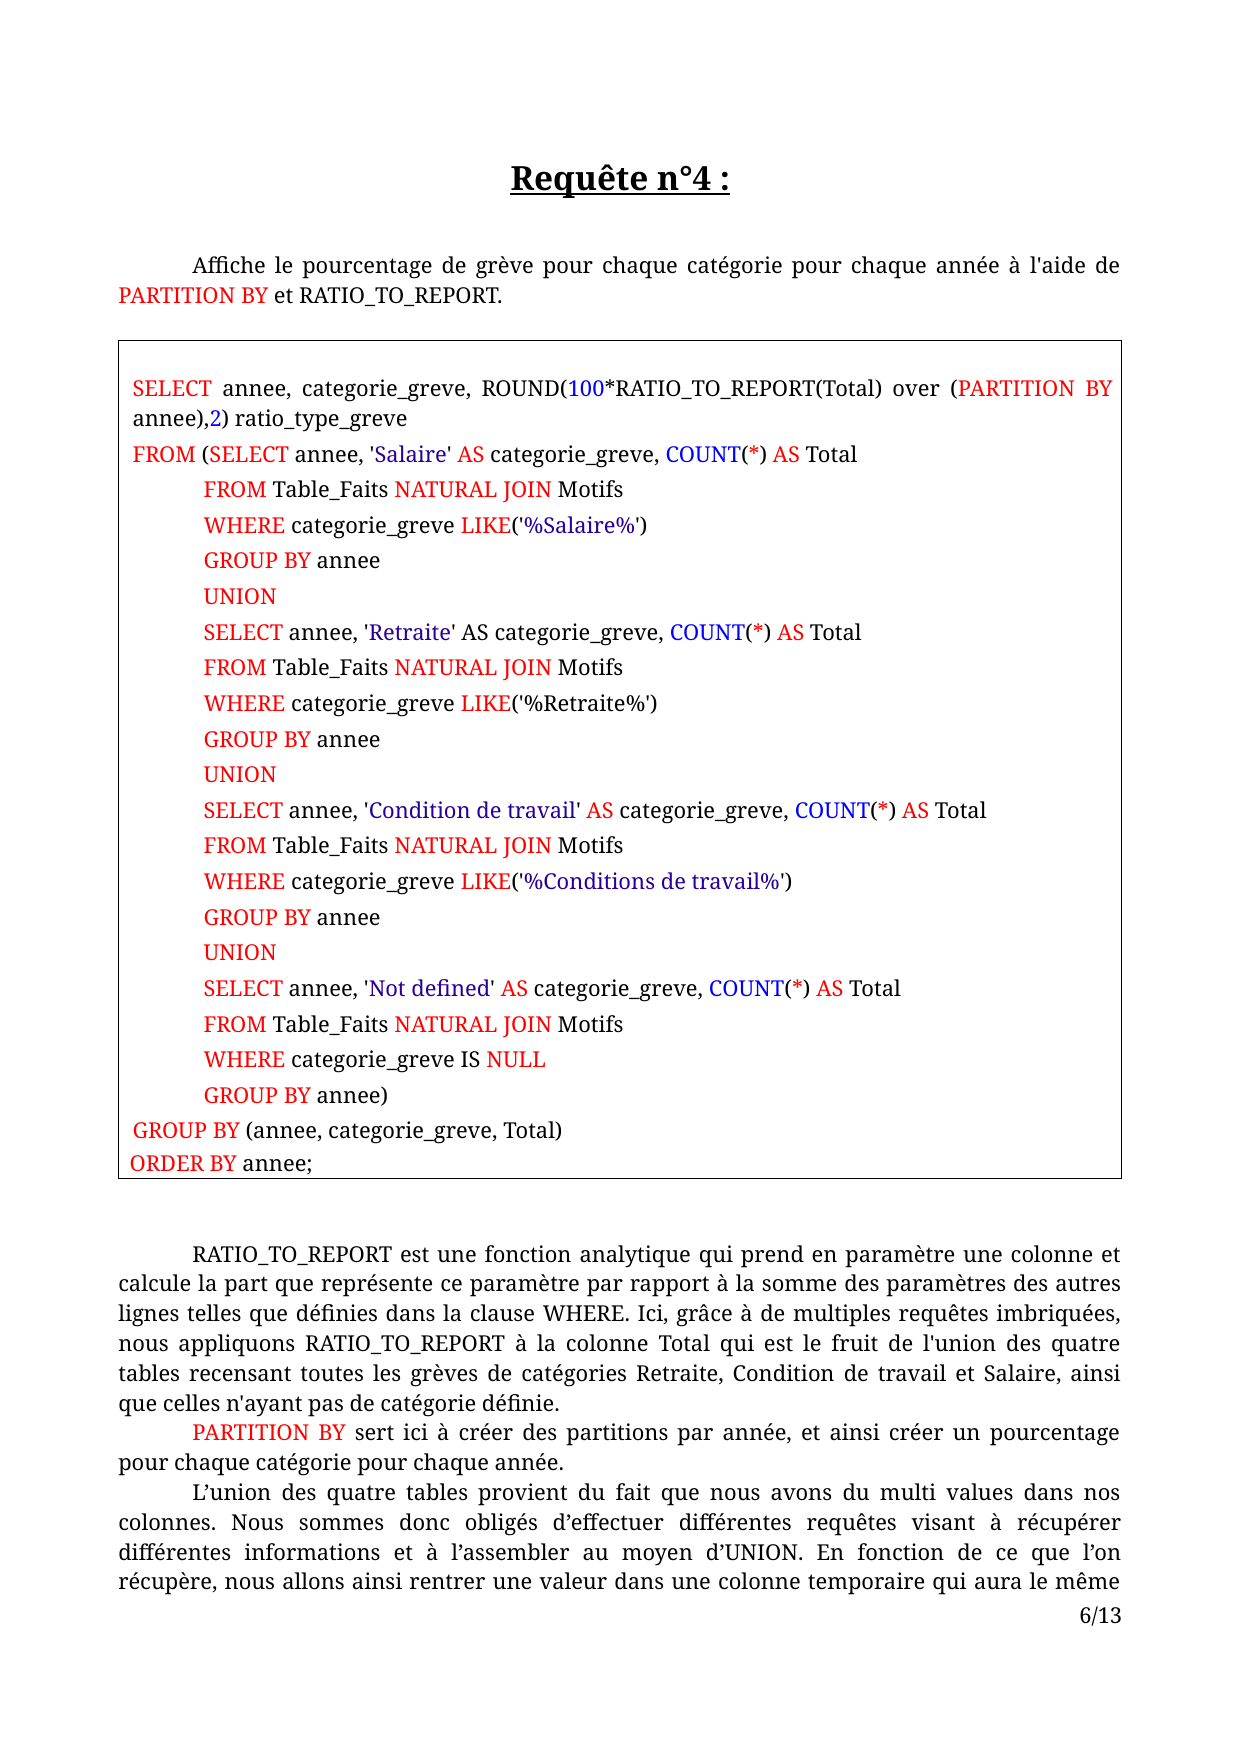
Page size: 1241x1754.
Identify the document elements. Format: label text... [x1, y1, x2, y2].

table_header UNION [200, 935, 299, 970]
table_header GROUP BY (annee, categorie_greve, Total) [129, 1113, 581, 1148]
table_header UNION [200, 756, 299, 792]
subtitle Requête n°4 : [118, 154, 1122, 200]
table_header WHERE categorie_greve LIKE('%Salaire%') [200, 507, 667, 543]
table_header SELECT annee, 'Not defined' AS categorie_greve, COUNT(*) AS Total [200, 970, 932, 1006]
table_header GROUP BY annee [200, 899, 403, 934]
table_header GROUP BY annee) [200, 1077, 413, 1113]
table_header GROUP BY annee [200, 543, 403, 578]
table_header WHERE categorie_greve LIKE('%Conditions de travail%') [200, 863, 805, 899]
text PARTITION BY sert ici à créer des partitions par année, et ainsi créer un pourcentage pour chaque catégorie pour chaque année. [118, 1417, 1122, 1477]
table_header WHERE categorie_greve IS NULL [200, 1041, 571, 1077]
table_header GROUP BY annee [200, 721, 403, 756]
text Affiche le pourcentage de grève pour chaque catégorie pour chaque année à l'aide de PARTITION BY et RATIO_TO_REPORT. [118, 250, 1122, 310]
table_header SELECT annee, categorie_greve, ROUND(100*RATIO_TO_REPORT(Total) over (PARTITION BY annee),2) ratio_type_greve [129, 370, 1115, 436]
text L’union des quatre tables provient du fait que nous avons du multi values dans nos colonnes. Nous sommes donc obligés d’effectuer différentes requêtes visant à récupérer différentes informations et à l’assembler au moyen d’UNION. En fonction de ce que l’on récupère, nous allons ainsi rentrer une valeur dans une colonne temporaire qui aura le même [118, 1477, 1122, 1596]
table_header WHERE categorie_greve LIKE('%Retraite%') [200, 685, 677, 721]
table_header ORDER BY annee; [119, 341, 1121, 1178]
table_header FROM Table_Faits NATURAL JOIN Motifs [200, 650, 663, 685]
table_header UNION [200, 578, 299, 614]
table_header SELECT annee, 'Condition de travail' AS categorie_greve, COUNT(*) AS Total [200, 792, 1011, 828]
text RATIO_TO_REPORT est une fonction analytique qui prend en paramètre une colonne et calcule la part que représente ce paramètre par rapport à la somme des paramètres des autres lignes telles que définies dans la clause WHERE. Ici, grâce à de multiples requêtes imbriquées, nous appliquons RATIO_TO_REPORT à la colonne Total qui est le fruit de l'union des quatre tables recensant toutes les grèves de catégories Retraite, Condition de travail et Salaire, ainsi que celles n'ayant pas de catégorie définie. [118, 1239, 1122, 1417]
table_header FROM (SELECT annee, 'Salaire' AS categorie_greve, COUNT(*) AS Total [129, 436, 897, 471]
table_header FROM Table_Faits NATURAL JOIN Motifs [200, 471, 663, 507]
table_header FROM Table_Faits NATURAL JOIN Motifs [200, 828, 663, 863]
table_header SELECT annee, 'Retraite' AS categorie_greve, COUNT(*) AS Total [200, 614, 892, 649]
table_header FROM Table_Faits NATURAL JOIN Motifs [200, 1006, 663, 1041]
